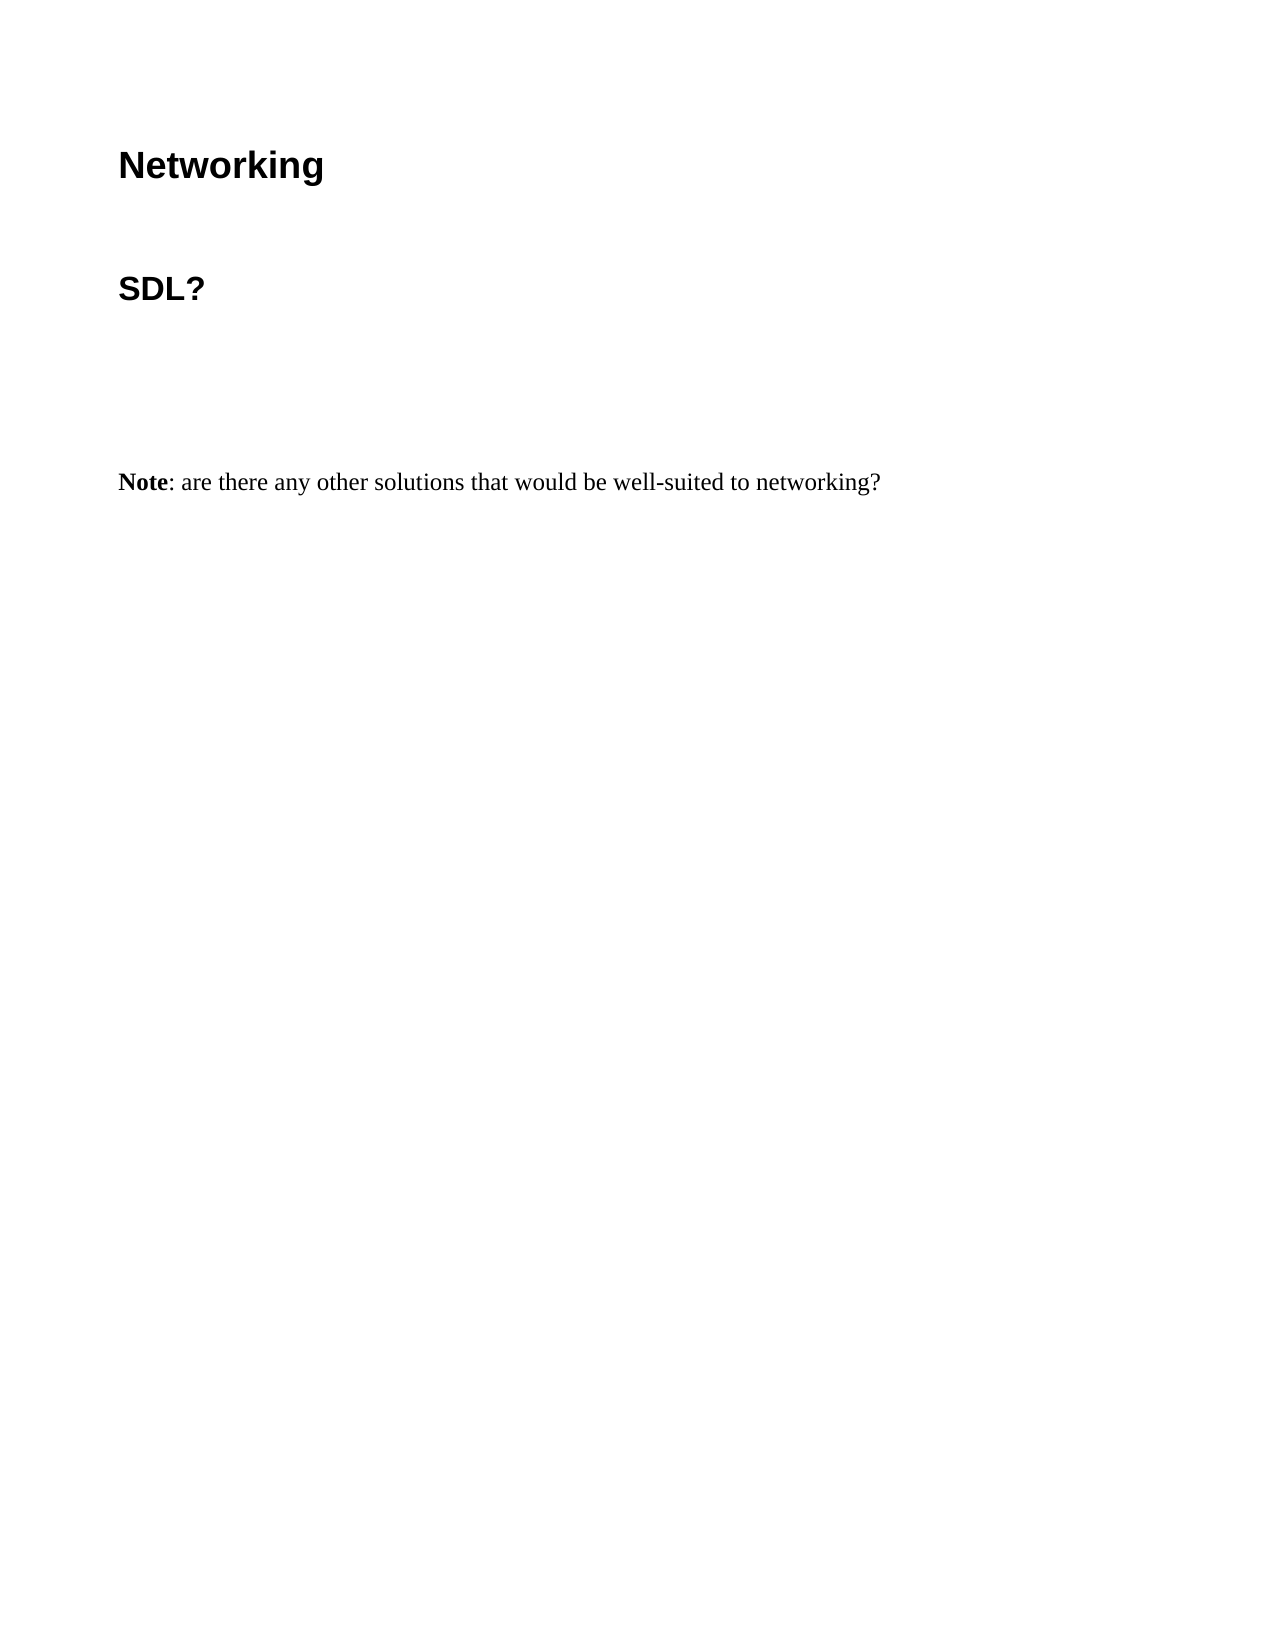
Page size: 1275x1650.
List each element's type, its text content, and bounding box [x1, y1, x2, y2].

subtitle Networking [118, 143, 1157, 187]
subtitle SDL? [118, 269, 1157, 308]
text Note: are there any other solutions that would be well-suited to networking? [118, 467, 1157, 496]
